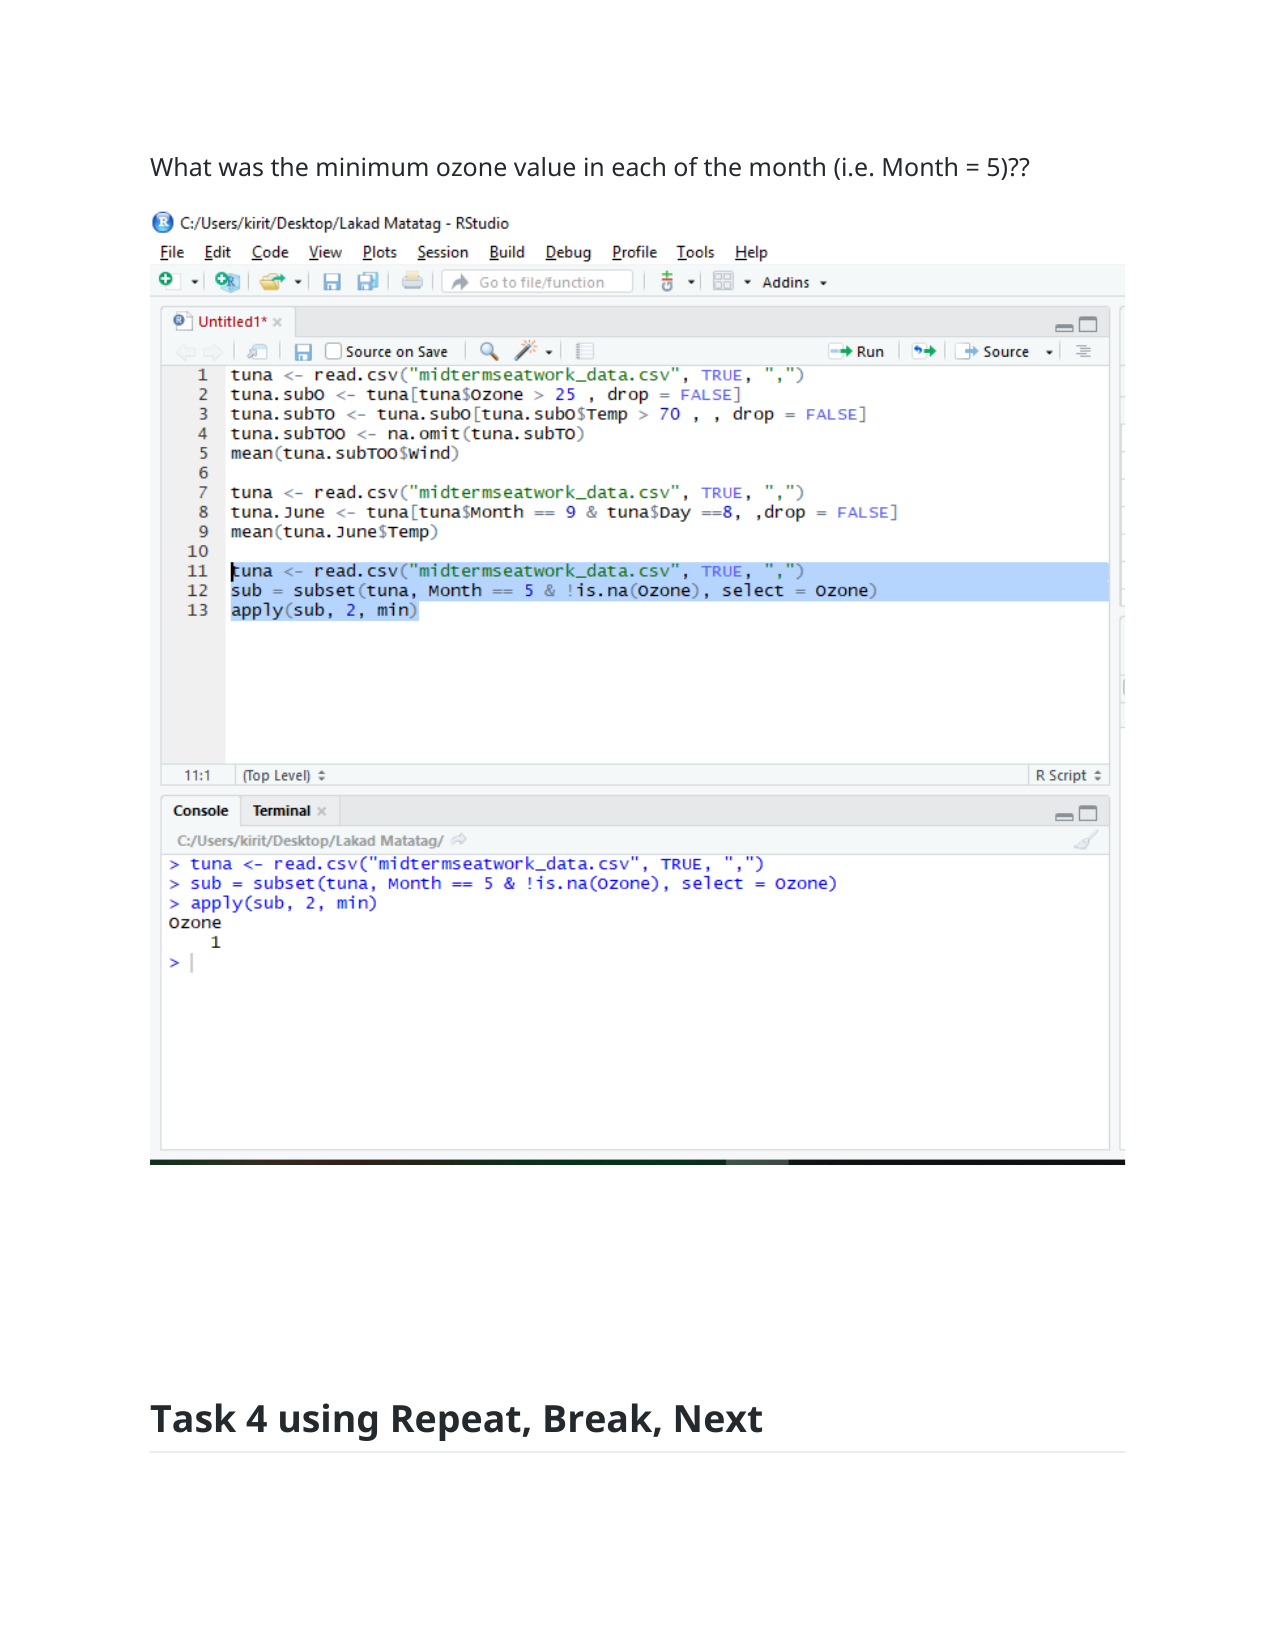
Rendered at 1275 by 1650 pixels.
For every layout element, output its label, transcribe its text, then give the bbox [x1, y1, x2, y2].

picture [150, 209, 1125, 1165]
subtitle Task 4 using Repeat, Break, Next [150, 1392, 1125, 1451]
text What was the minimum ozone value in each of the month (i.e. Month = 5)?? [150, 150, 1125, 184]
